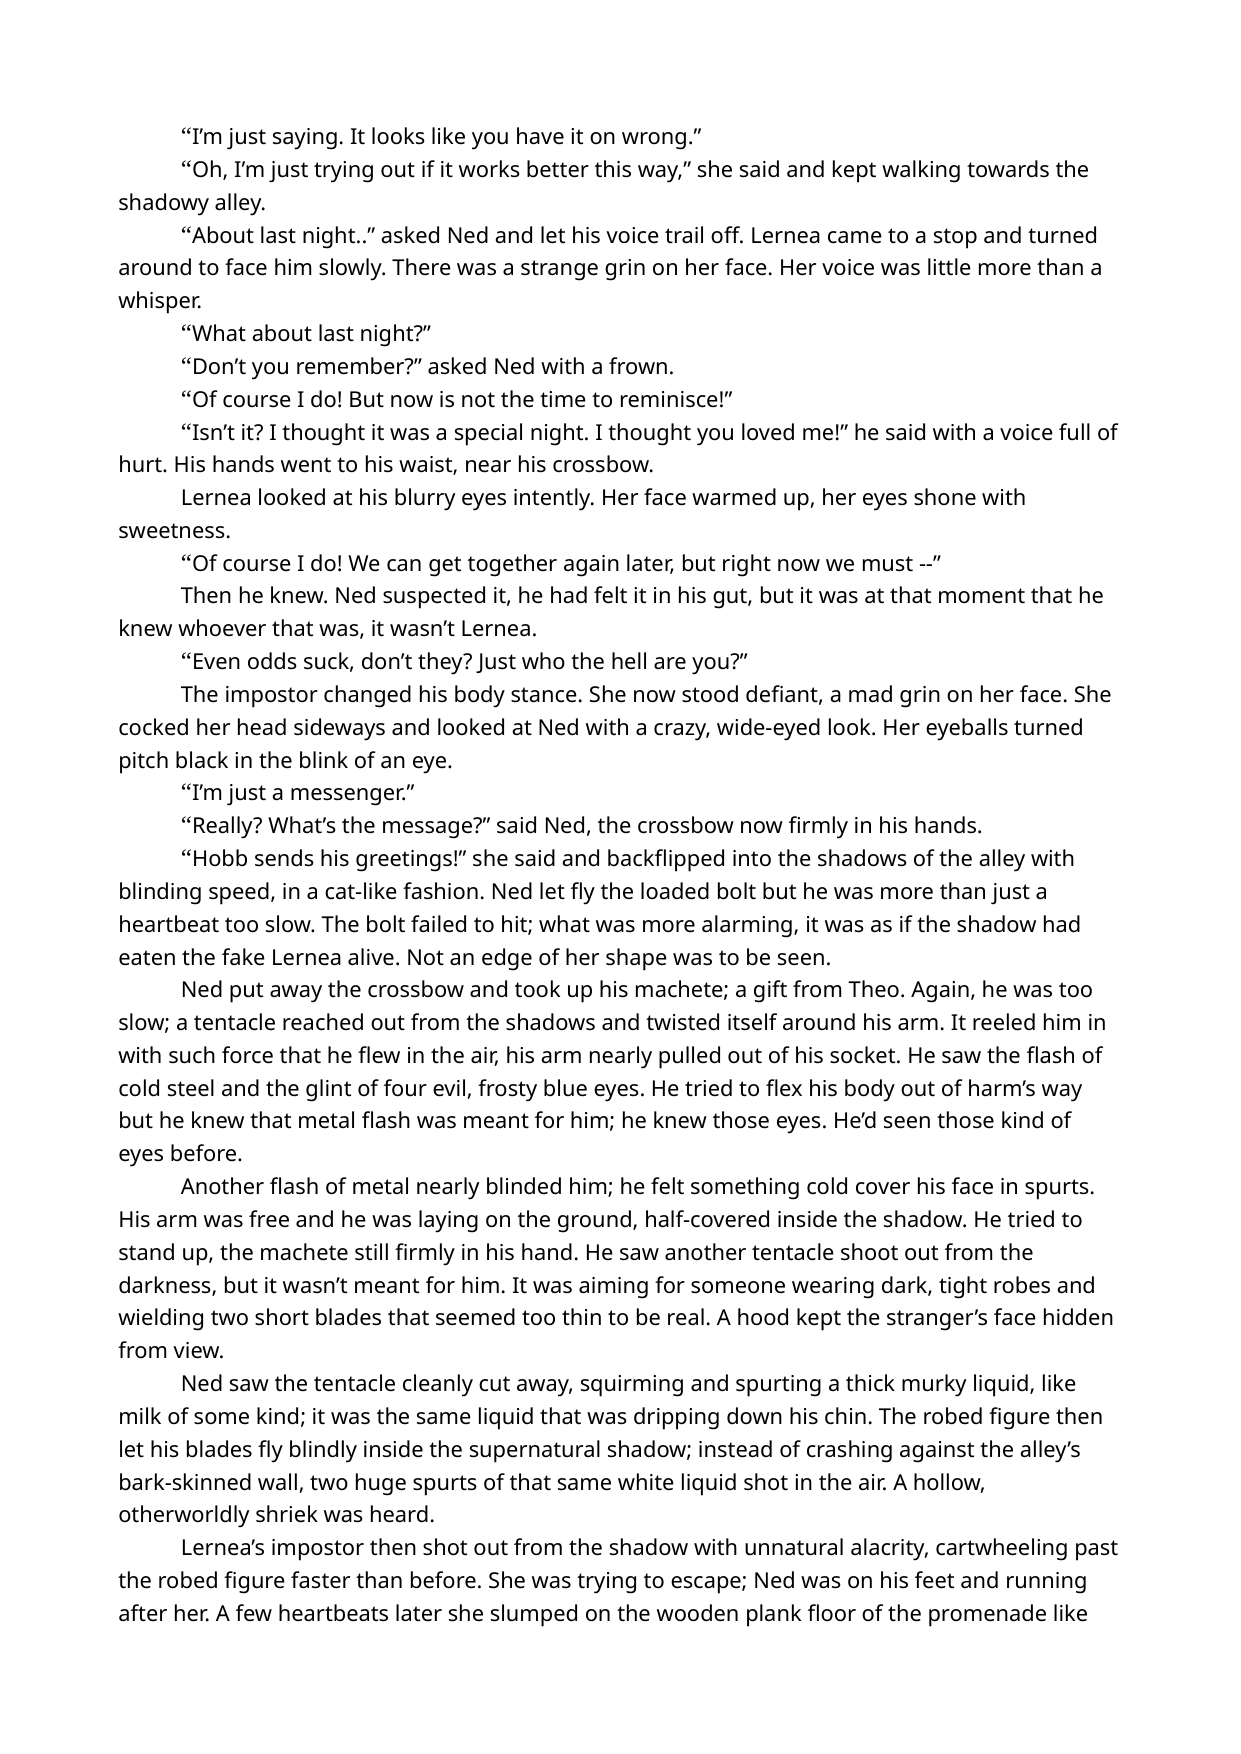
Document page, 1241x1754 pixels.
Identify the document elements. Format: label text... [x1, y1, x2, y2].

text “About last night..” asked Ned and let his voice trail off. Lernea came to a stop and turned around to face him slowly. There was a strange grin on her face. Her voice was little more than a whisper. [118, 217, 1122, 315]
text “Isn’t it? I thought it was a special night. I thought you loved me!” he said with a voice full of hurt. His hands went to his waist, near his crossbow. [118, 413, 1122, 479]
text “I’m just saying. It looks like you have it on wrong.” [118, 118, 1122, 151]
text “I’m just a messenger.” [118, 774, 1122, 807]
text “Hobb sends his greetings!” she said and backflipped into the shadows of the alley with blinding speed, in a cat-like fashion. Ned let fly the loaded bolt but he was more than just a heartbeat too slow. The bolt failed to hit; what was more alarming, it was as if the shadow had eaten the fake Lernea alive. Not an edge of her shape was to be seen. [118, 840, 1122, 971]
text Another flash of metal nearly blinded him; he felt something cold cover his face in spurts. His arm was free and he was laying on the ground, half-covered inside the shadow. He tried to stand up, the machete still firmly in his hand. He saw another tentacle shoot out from the darkness, but it wasn’t meant for him. It was aiming for someone wearing dark, tight robes and wielding two short blades that seemed too thin to be real. A hood kept the stranger’s face hidden from view. [118, 1168, 1122, 1365]
text The impostor changed his body stance. She now stood defiant, a mad grin on her face. She cocked her head sideways and looked at Ned with a crazy, wide-eyed look. Her eyeballs turned pitch black in the blink of an eye. [118, 676, 1122, 774]
text Ned put away the crossbow and took up his machete; a gift from Theo. Again, he was too slow; a tentacle reached out from the shadows and twisted itself around his arm. It reeled him in with such force that he flew in the air, his arm nearly pulled out of his socket. He saw the flash of cold steel and the glint of four evil, frosty blue eyes. He tried to flex his body out of harm’s way but he knew that metal flash was meant for him; he knew those eyes. He’d seen those kind of eyes before. [118, 971, 1122, 1168]
text Ned saw the tentacle cleanly cut away, squirming and spurting a thick murky liquid, like milk of some kind; it was the same liquid that was dripping down his chin. The robed figure then let his blades fly blindly inside the supernatural shadow; instead of crashing against the alley’s bark-skinned wall, two huge spurts of that same white liquid shot in the air. A hollow, otherworldly shriek was heard. [118, 1365, 1122, 1529]
text “Of course I do! But now is not the time to reminisce!” [118, 381, 1122, 413]
text “Really? What’s the message?” said Ned, the crossbow now firmly in his hands. [118, 807, 1122, 840]
text Lernea looked at his blurry eyes intently. Her face warmed up, her eyes shone with sweetness. [118, 479, 1122, 545]
text “What about last night?” [118, 315, 1122, 348]
text Lernea’s impostor then shot out from the shadow with unnatural alacrity, cartwheeling past the robed figure faster than before. She was trying to escape; Ned was on his feet and running after her. A few heartbeats later she slumped on the wooden plank floor of the promenade like [118, 1529, 1122, 1627]
text “Don’t you remember?” asked Ned with a frown. [118, 348, 1122, 381]
text “Of course I do! We can get together again later, but right now we must --” [118, 545, 1122, 577]
text Then he knew. Ned suspected it, he had felt it in his gut, but it was at that moment that he knew whoever that was, it wasn’t Lernea. [118, 577, 1122, 643]
text “Oh, I’m just trying out if it works better this way,” she said and kept walking towards the shadowy alley. [118, 151, 1122, 217]
text “Even odds suck, don’t they? Just who the hell are you?” [118, 643, 1122, 676]
